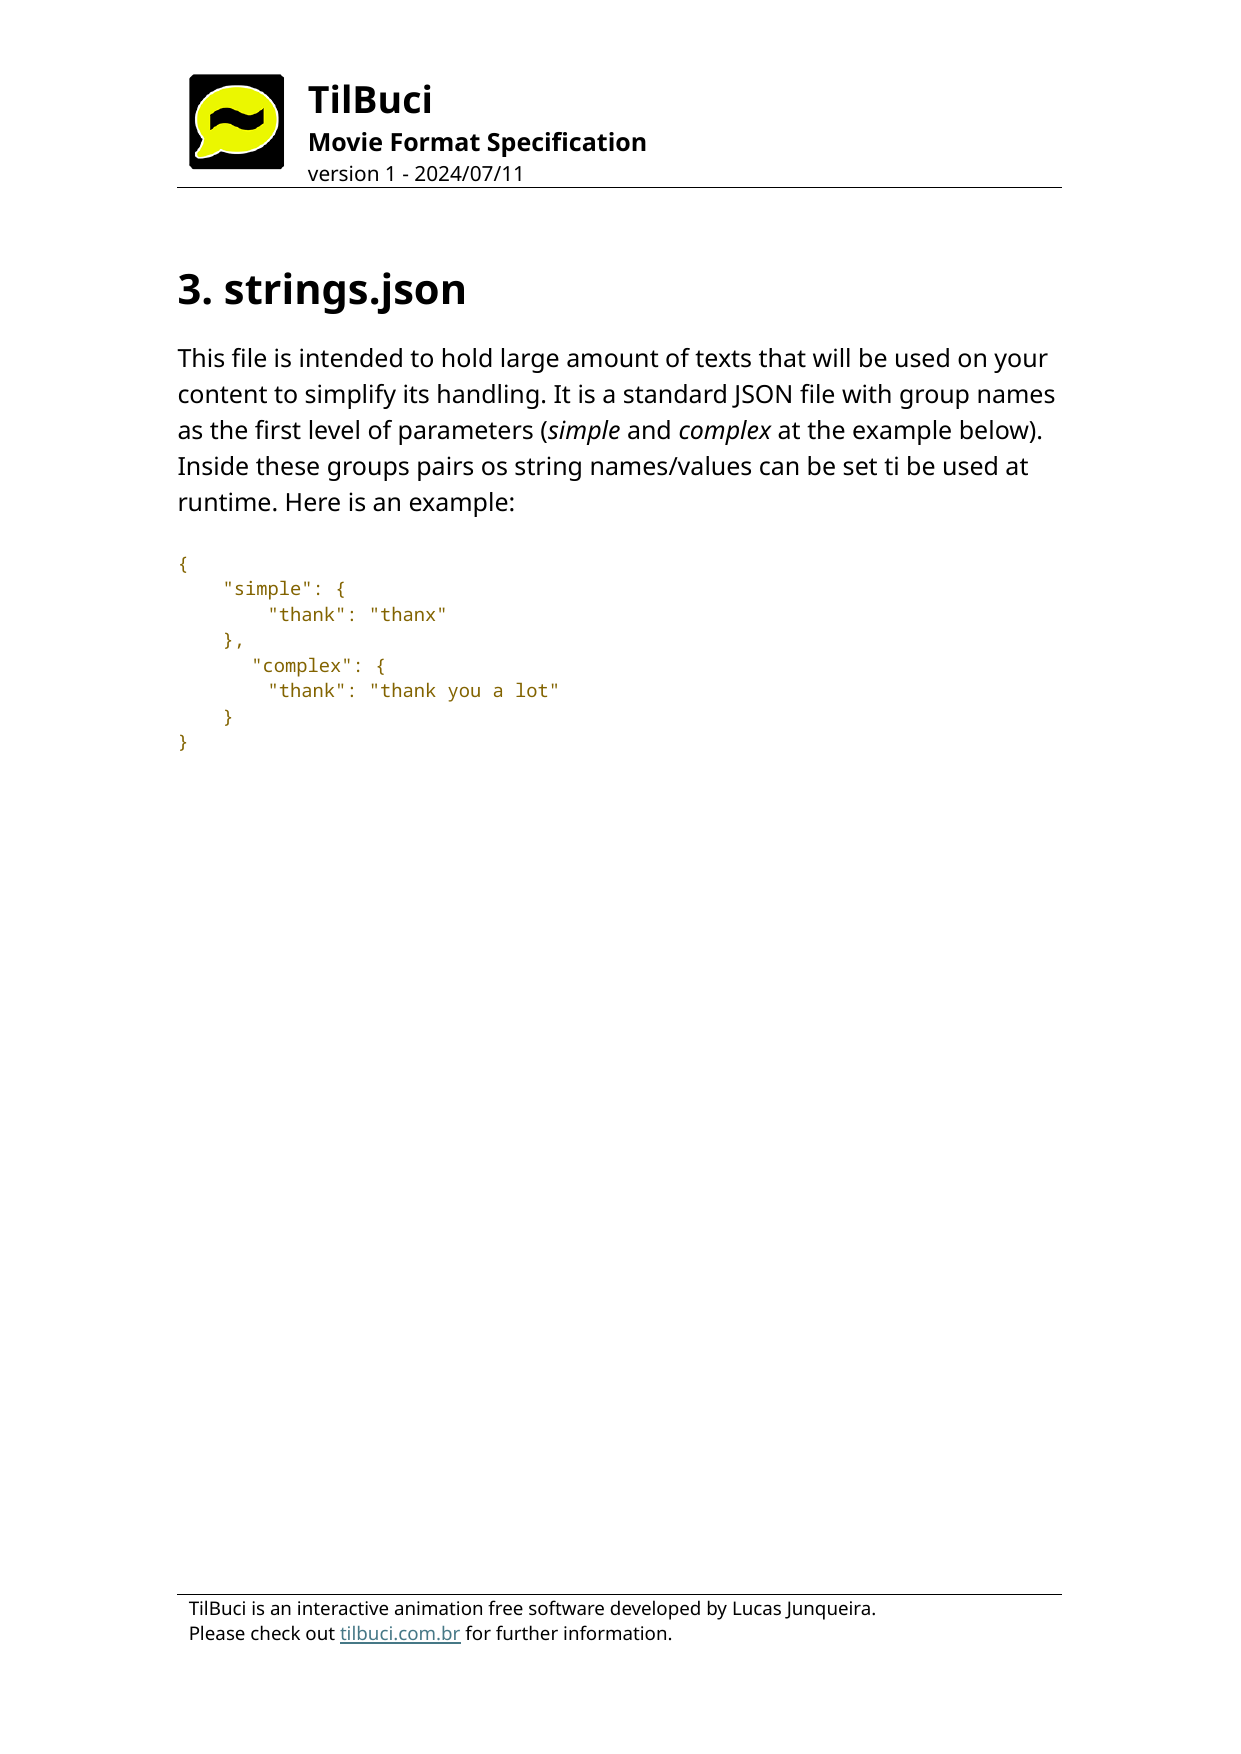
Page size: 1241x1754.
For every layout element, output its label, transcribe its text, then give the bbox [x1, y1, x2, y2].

text "thank": "thank you a lot" [177, 678, 1063, 703]
text This file is intended to hold large amount of texts that will be used on your content to simplify its handling. It is a standard JSON file with group names as the first level of parameters (simple and complex at the example below). Inside these groups pairs os string names/values can be set ti be used at runtime. Here is an example: [177, 341, 1063, 519]
subtitle 3. strings.json [177, 260, 1063, 317]
text "thank": "thanx" [177, 601, 1063, 627]
text "complex": { [177, 652, 1063, 678]
text } [177, 729, 1063, 754]
text "simple": { [177, 576, 1063, 601]
text { [177, 550, 1063, 576]
text } [177, 703, 1063, 729]
text }, [177, 627, 1063, 652]
